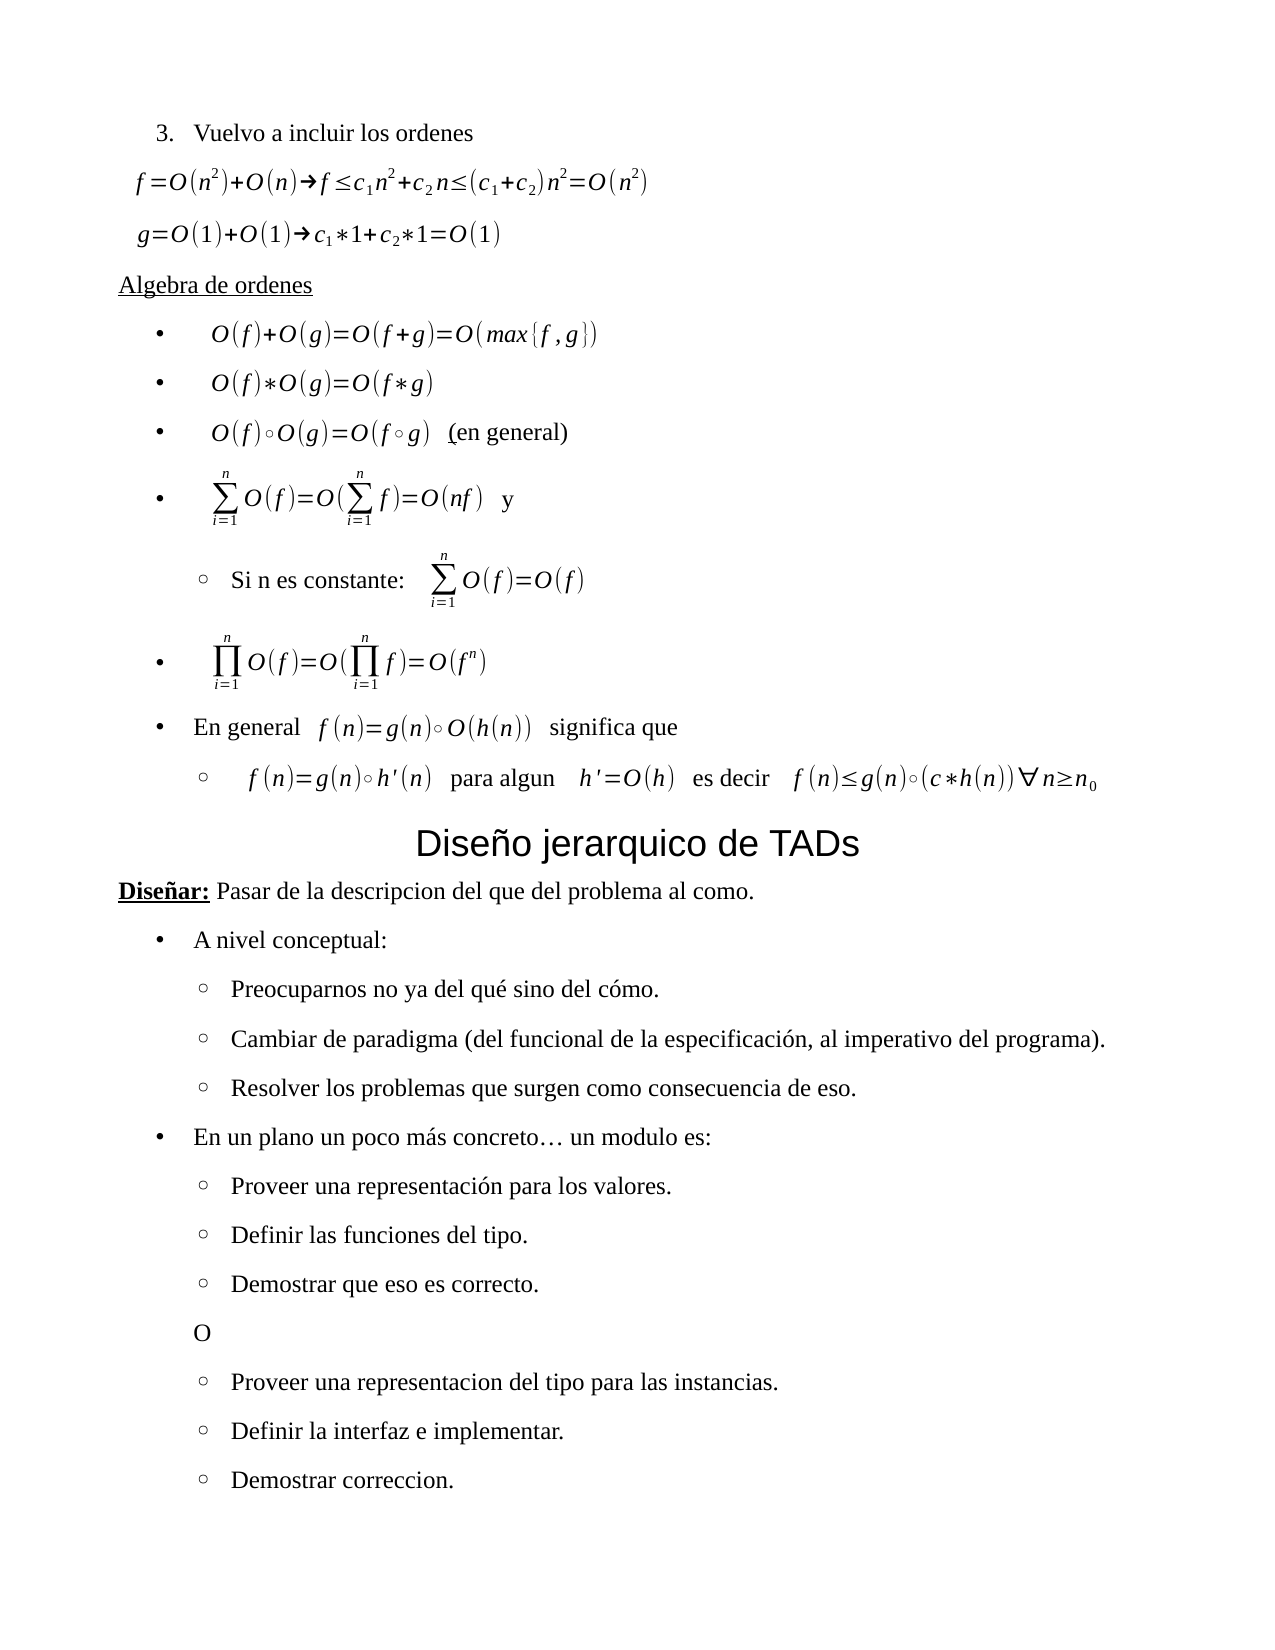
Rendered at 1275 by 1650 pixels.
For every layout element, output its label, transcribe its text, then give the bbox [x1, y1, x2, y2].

subtitle Diseño jerarquico de TADs [118, 821, 1157, 864]
list Proveer una representacion del tipo para las instancias. [193, 1367, 1157, 1396]
list Si n es constante: [193, 550, 1157, 611]
list Preocuparnos no ya del qué sino del cómo. [193, 974, 1157, 1003]
text Diseñar: Pasar de la descripcion del que del problema al como. [118, 876, 1157, 905]
list Definir la interfaz e implementar. [193, 1416, 1157, 1445]
list Proveer una representación para los valores. [193, 1171, 1157, 1199]
list Definir las funciones del tipo. [193, 1220, 1157, 1249]
list Demostrar correccion. [193, 1465, 1157, 1494]
text Algebra de ordenes [118, 270, 1157, 299]
list Vuelvo a incluir los ordenes [156, 118, 1157, 147]
list y [156, 468, 1157, 529]
list Cambiar de paradigma (del funcional de la especificación, al imperativo del programa). [193, 1024, 1157, 1052]
list Demostrar que eso es correcto. [193, 1269, 1157, 1298]
list A nivel conceptual: [156, 926, 1157, 954]
list En un plano un poco más concreto… un modulo es: [156, 1122, 1157, 1151]
list O [156, 1318, 1157, 1347]
list para algun es decir [193, 763, 1157, 794]
list (en general) [156, 417, 1157, 448]
list En generalsignifica que [156, 712, 1157, 742]
list Resolver los problemas que surgen como consecuencia de eso. [193, 1073, 1157, 1101]
